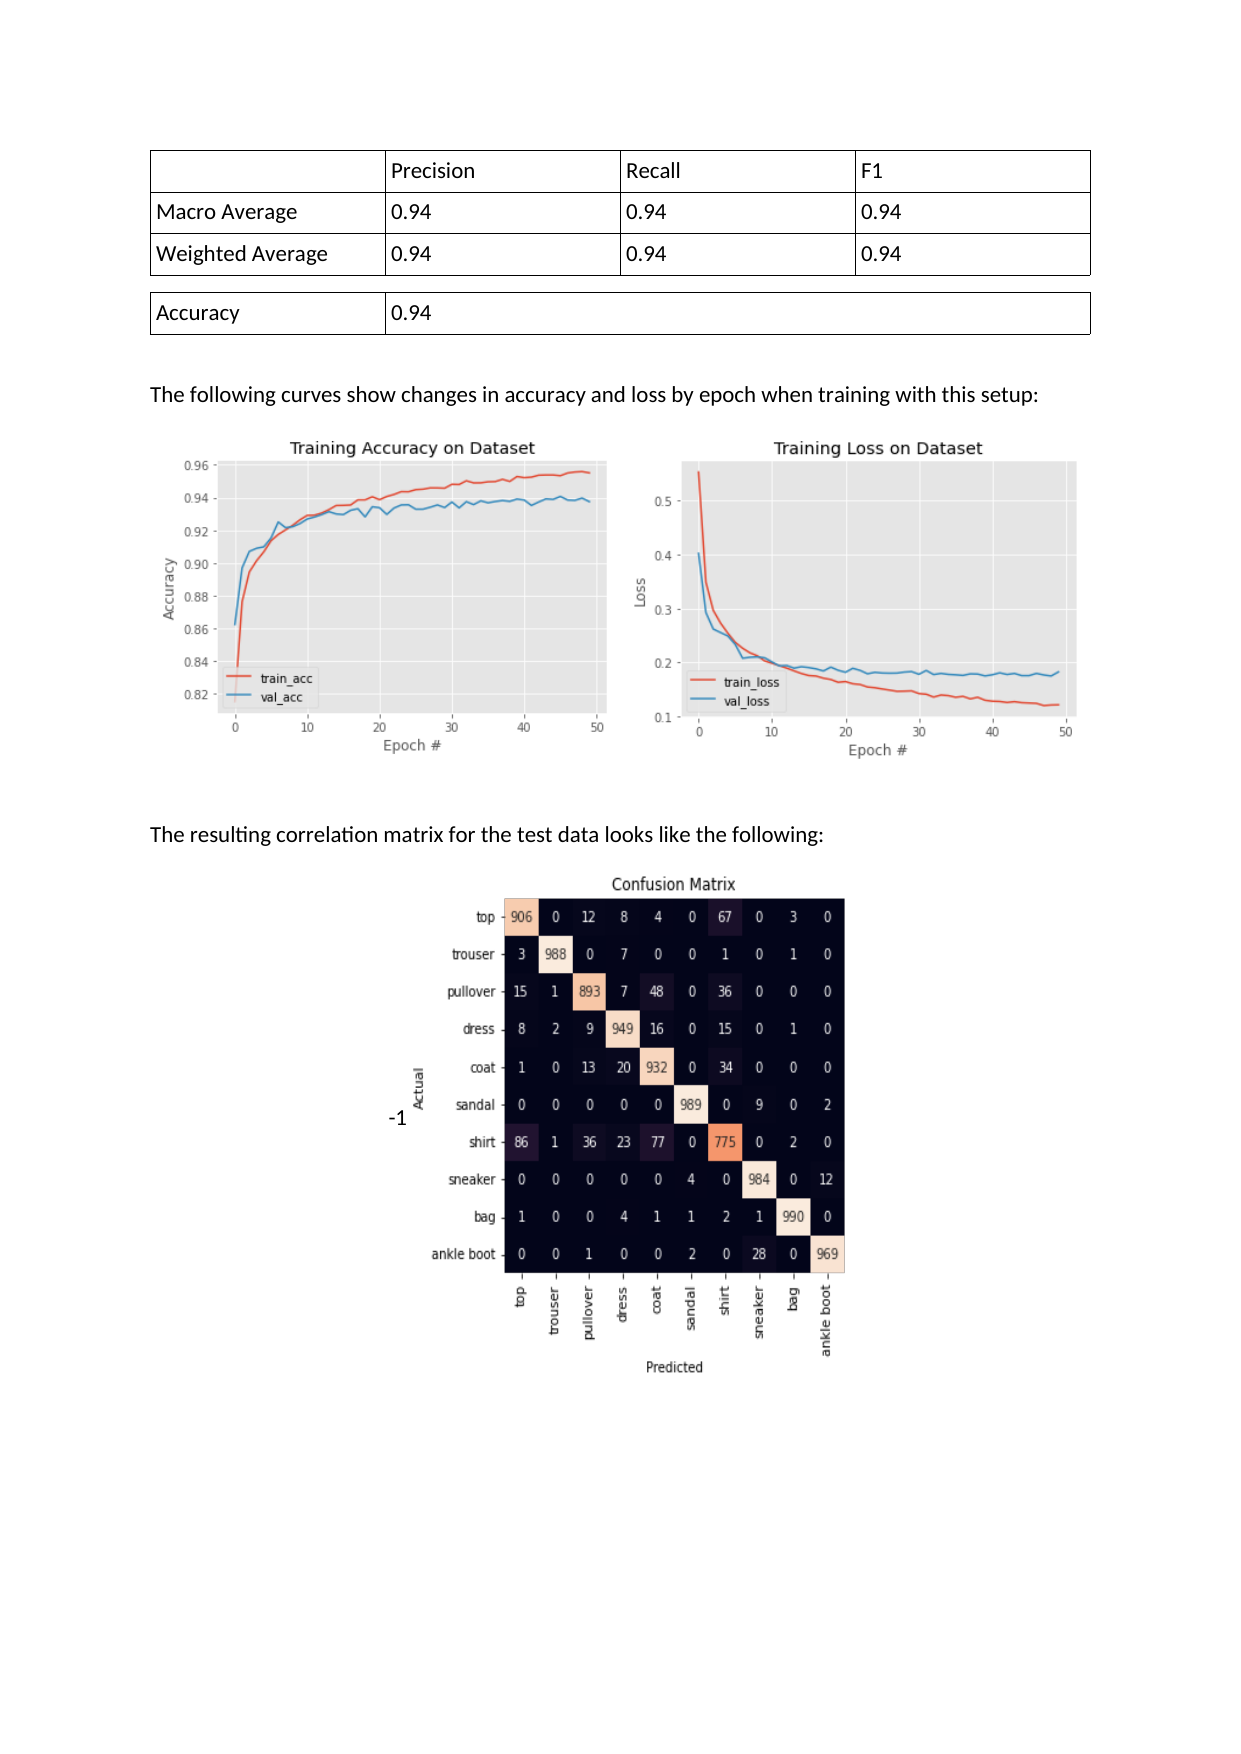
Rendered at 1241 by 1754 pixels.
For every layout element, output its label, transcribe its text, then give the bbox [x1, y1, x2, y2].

table_cell 0.94 [621, 193, 855, 233]
text -1 [150, 867, 406, 1384]
table_cell [150, 276, 385, 292]
table_cell 0.94 [386, 193, 620, 233]
table_cell 0.94 [386, 234, 620, 275]
text [852, 867, 1090, 1384]
table_cell Macro Average [151, 193, 385, 233]
table_cell 0.94 [386, 293, 1090, 334]
table_cell 0.94 [856, 193, 1090, 233]
picture [406, 867, 852, 1385]
table_header F1 [856, 151, 1090, 192]
text The resulting correlation matrix for the test data looks like the following: [150, 820, 1090, 848]
table_cell [855, 276, 1090, 292]
table_cell [385, 276, 620, 292]
table_cell 0.94 [621, 234, 855, 275]
table_header [620, 428, 1090, 773]
table_header [151, 151, 385, 192]
table_header Precision [386, 151, 620, 192]
table_cell [620, 276, 855, 292]
table_header Recall [621, 151, 855, 192]
table_header [150, 428, 620, 773]
picture [155, 433, 615, 761]
picture [625, 433, 1085, 766]
table_cell 0.94 [856, 234, 1090, 275]
text The following curves show changes in accuracy and loss by epoch when training with this setup: [150, 381, 1090, 409]
table_cell Weighted Average [151, 234, 385, 275]
table_cell Accuracy [151, 293, 385, 334]
